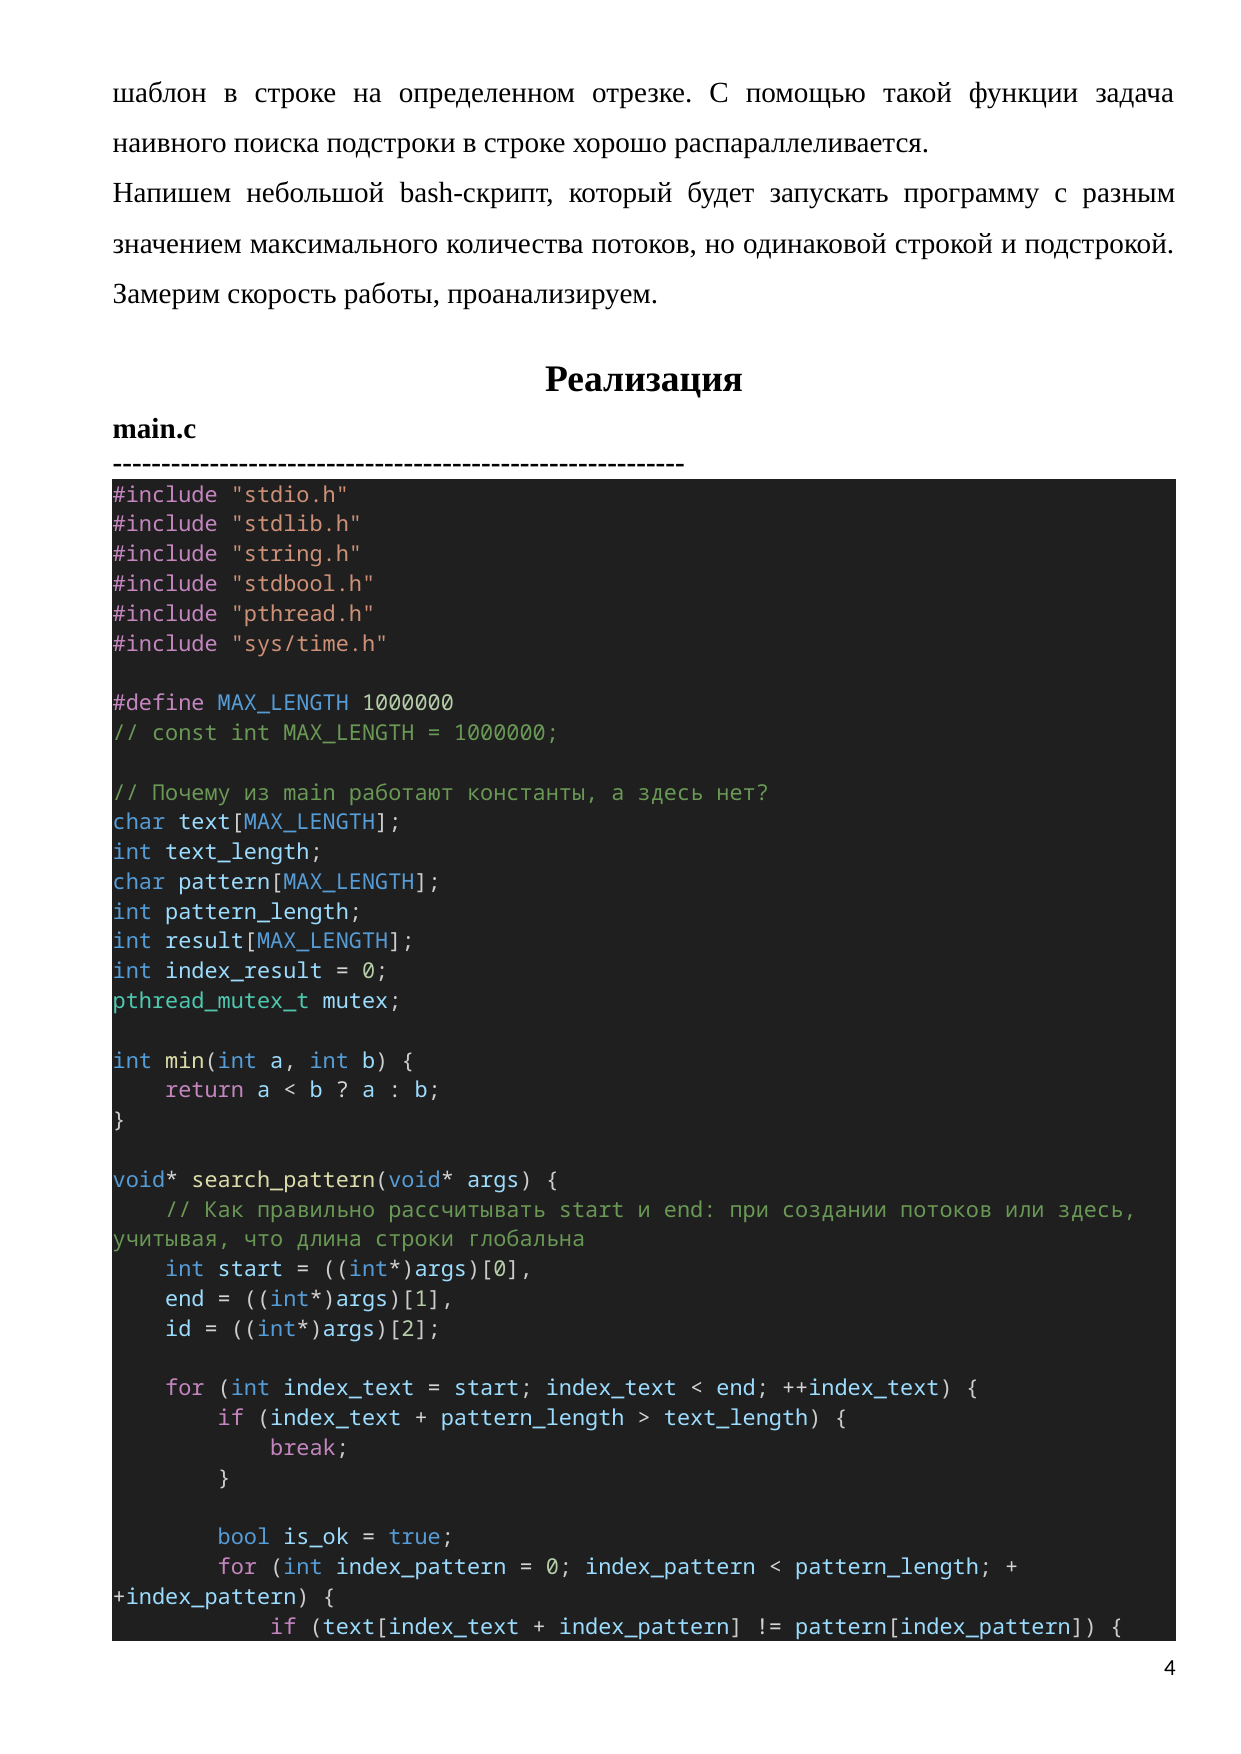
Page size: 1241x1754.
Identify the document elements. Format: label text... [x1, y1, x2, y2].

text int min(int a, int b) { [112, 1045, 1176, 1074]
text ----------------------------------------------------------- [112, 445, 1176, 478]
text #include "sys/time.h" [112, 628, 1176, 657]
text int index_result = 0; [112, 955, 1176, 985]
text end = ((int*)args)[1], [112, 1283, 1176, 1313]
subtitle Реализация [112, 356, 1176, 399]
text if (index_text + pattern_length > text_length) { [112, 1402, 1176, 1432]
text #include "pthread.h" [112, 598, 1176, 628]
text void* search_pattern(void* args) { [112, 1164, 1176, 1194]
text int text_length; [112, 836, 1176, 866]
text } [112, 1462, 1176, 1492]
text pthread_mutex_t mutex; [112, 985, 1176, 1015]
text #include "string.h" [112, 538, 1176, 568]
text #define MAX_LENGTH 1000000 [112, 687, 1176, 717]
text // const int MAX_LENGTH = 1000000; [112, 717, 1176, 747]
text шаблон в строке на определенном отрезке. С помощью такой функции задача наивного поиска подстроки в строке хорошо распараллеливается. [112, 75, 1176, 159]
text int start = ((int*)args)[0], [112, 1253, 1176, 1283]
text id = ((int*)args)[2]; [112, 1313, 1176, 1343]
text #include "stdlib.h" [112, 508, 1176, 538]
text break; [112, 1432, 1176, 1462]
text #include "stdbool.h" [112, 568, 1176, 598]
text bool is_ok = true; [112, 1521, 1176, 1551]
text int result[MAX_LENGTH]; [112, 926, 1176, 955]
text for (int index_pattern = 0; index_pattern < pattern_length; ++index_pattern) { [112, 1551, 1176, 1611]
text } [112, 1104, 1176, 1134]
text // Как правильно рассчитывать start и end: при создании потоков или здесь, учитывая, что длина строки глобальна [112, 1194, 1176, 1253]
text for (int index_text = start; index_text < end; ++index_text) { [112, 1372, 1176, 1402]
text #include "stdio.h" [112, 479, 1176, 508]
text int pattern_length; [112, 896, 1176, 926]
text main.c [112, 411, 1176, 444]
text return a < b ? a : b; [112, 1074, 1176, 1104]
text char text[MAX_LENGTH]; [112, 806, 1176, 836]
text char pattern[MAX_LENGTH]; [112, 866, 1176, 896]
text if (text[index_text + index_pattern] != pattern[index_pattern]) { [112, 1611, 1176, 1641]
text // Почему из main работают константы, а здесь нет? [112, 777, 1176, 806]
text Напишем небольшой bash-скрипт, который будет запускать программу с разным значением максимального количества потоков, но одинаковой строкой и подстрокой. Замерим скорость работы, проанализируем. [112, 176, 1176, 310]
